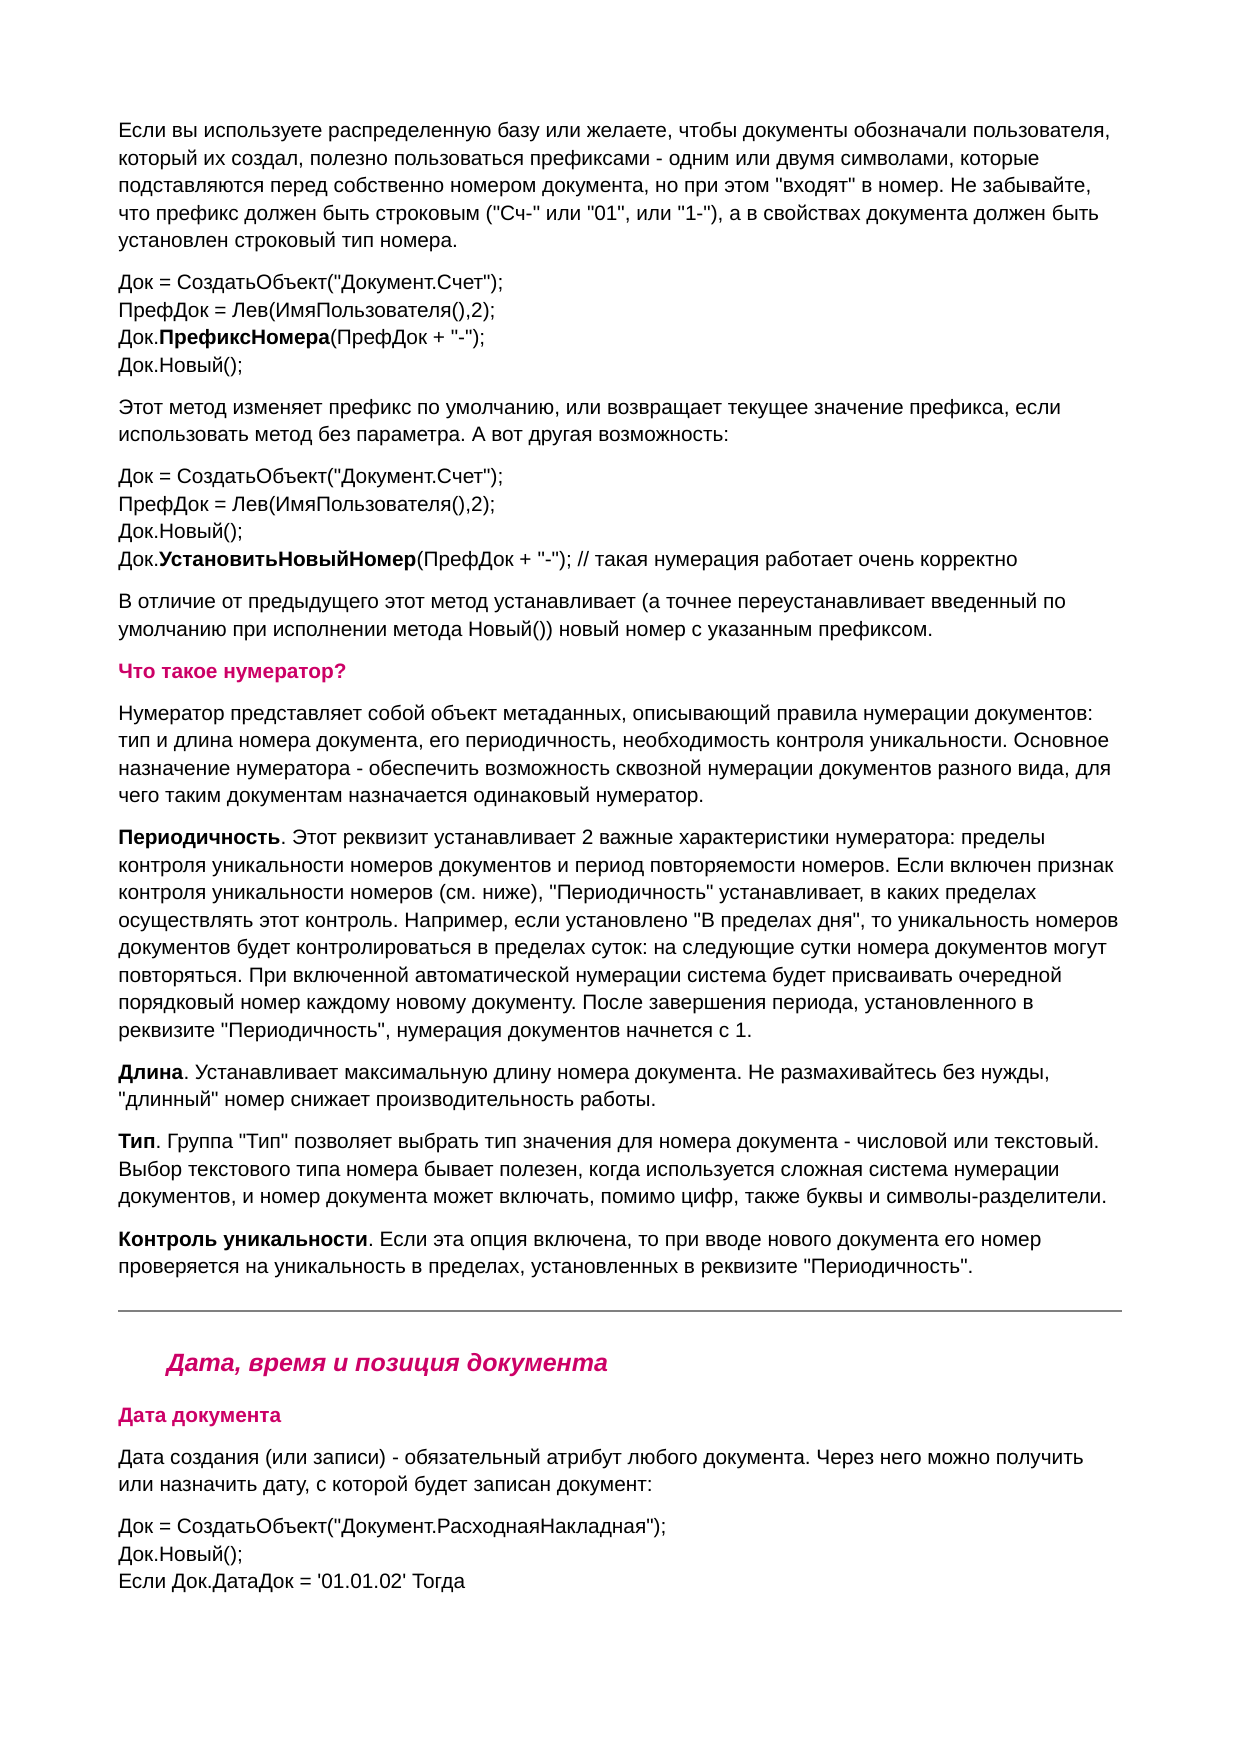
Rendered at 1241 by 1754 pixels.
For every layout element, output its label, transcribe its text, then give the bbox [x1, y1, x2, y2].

text Док = СоздатьОбъект("Документ.РасходнаяНакладная"); Док.Новый(); Если Док.ДатаДок = '01.01.02' Тогда [118, 1514, 1122, 1593]
text Длина. Устанавливает максимальную длину номера документа. Не размахивайтесь без нужды, "длинный" номер снижает производительность работы. [118, 1060, 1122, 1111]
text Контроль уникальности. Если эта опция включена, то при вводе нового документа его номер проверяется на уникальность в пределах, установленных в реквизите "Периодичность". [118, 1226, 1122, 1278]
text Док = СоздатьОбъект("Документ.Счет"); ПрефДок = Лев(ИмяПользователя(),2); Док.ПрефиксНомера(ПрефДок + "-"); Док.Новый(); [118, 270, 1122, 377]
text Этот метод изменяет префикс по умолчанию, или возвращает текущее значение префикса, если использовать метод без параметра. А вот другая возможность: [118, 395, 1122, 446]
text В отличие от предыдущего этот метод устанавливает (а точнее переустанавливает введенный по умолчанию при исполнении метода Новый()) новый номер с указанным префиксом. [118, 589, 1122, 640]
text Если вы используете распределенную базу или желаете, чтобы документы обозначали пользователя, который их создал, полезно пользоваться префиксами - одним или двумя символами, которые подставляются перед собственно номером документа, но при этом "входят" в номер. Не забывайте, что префикс должен быть строковым ("Сч-" или "01", или "1-"), а в свойствах документа должен быть установлен строковый тип номера. [118, 118, 1122, 252]
text Дата создания (или записи) - обязательный атрибут любого документа. Через него можно получить или назначить дату, с которой будет записан документ: [118, 1444, 1122, 1496]
text Периодичность. Этот реквизит устанавливает 2 важные характеристики нумератора: пределы контроля уникальности номеров документов и период повторяемости номеров. Если включен признак контроля уникальности номеров (см. ниже), "Периодичность" устанавливает, в каких пределах осуществлять этот контроль. Например, если установлено "В пределах дня", то уникальность номеров документов будет контролироваться в пределах суток: на следующие сутки номера документов могут повторяться. При включенной автоматической нумерации система будет присваивать очередной порядковый номер каждому новому документу. После завершения периода, установленного в реквизите "Периодичность", нумерация документов начнется с 1. [118, 825, 1122, 1042]
text Дата документа [118, 1402, 1122, 1426]
text Тип. Группа "Тип" позволяет выбрать тип значения для номера документа - числовой или текстовый. Выбор текстового типа номера бывает полезен, когда используется сложная система нумерации документов, и номер документа может включать, помимо цифр, также буквы и символы-разделители. [118, 1129, 1122, 1208]
text Дата, время и позиция документа [118, 1341, 1122, 1384]
text Что такое нумератор? [118, 658, 1122, 682]
text Нумератор представляет собой объект метаданных, описывающий правила нумерации документов: тип и длина номера документа, его периодичность, необходимость контроля уникальности. Основное назначение нумератора - обеспечить возможность сквозной нумерации документов разного вида, для чего таким документам назначается одинаковый нумератор. [118, 701, 1122, 807]
text Док = СоздатьОбъект("Документ.Счет"); ПрефДок = Лев(ИмяПользователя(),2); Док.Новый(); Док.УстановитьНовыйНомер(ПрефДок + "-"); // такая нумерация работает очень корректно [118, 464, 1122, 571]
